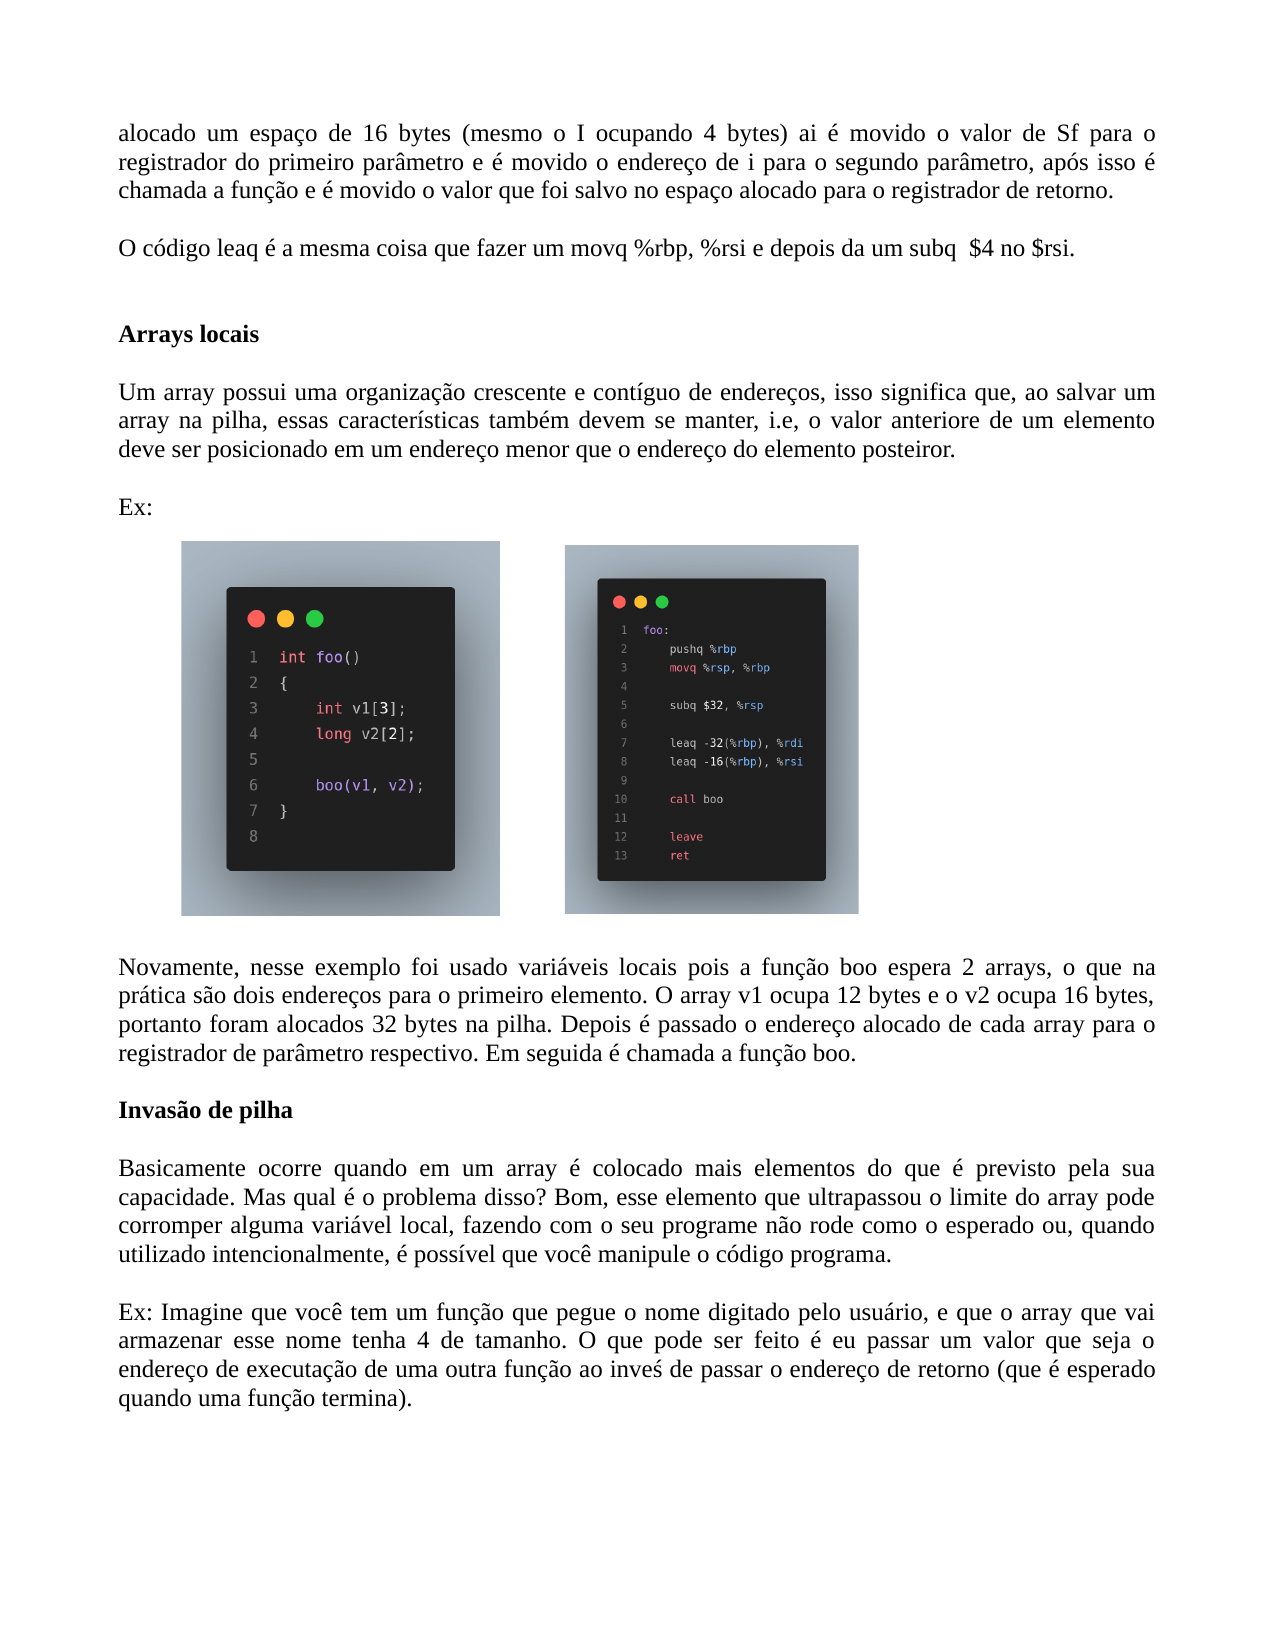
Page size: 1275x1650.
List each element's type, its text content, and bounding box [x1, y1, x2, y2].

text Invasão de pilha [118, 1096, 1157, 1124]
text Ex: [118, 492, 1157, 521]
text Arrays locais [118, 319, 1157, 348]
picture [181, 541, 500, 916]
text Basicamente ocorre quando em um array é colocado mais elementos do que é previsto pela sua capacidade. Mas qual é o problema disso? Bom, esse elemento que ultrapassou o limite do array pode corromper alguma variável local, fazendo com o seu programe não rode como o esperado ou, quando utilizado intencionalmente, é possível que você manipule o código programa. [118, 1153, 1157, 1268]
text Ex: Imagine que você tem um função que pegue o nome digitado pelo usuário, e que o array que vai armazenar esse nome tenha 4 de tamanho. O que pode ser feito é eu passar um valor que seja o endereço de executação de uma outra função ao inveś de passar o endereço de retorno (que é esperado quando uma função termina). [118, 1297, 1157, 1412]
text Um array possui uma organização crescente e contíguo de endereços, isso significa que, ao salvar um array na pilha, essas características também devem se manter, i.e, o valor anteriore de um elemento deve ser posicionado em um endereço menor que o endereço do elemento posteiror. [118, 377, 1157, 463]
text O código leaq é a mesma coisa que fazer um movq %rbp, %rsi e depois da um subq $4 no $rsi. [118, 233, 1157, 262]
text alocado um espaço de 16 bytes (mesmo o I ocupando 4 bytes) ai é movido o valor de Sf para o registrador do primeiro parâmetro e é movido o endereço de i para o segundo parâmetro, após isso é chamada a função e é movido o valor que foi salvo no espaço alocado para o registrador de retorno. [118, 118, 1157, 204]
text Novamente, nesse exemplo foi usado variáveis locais pois a função boo espera 2 arrays, o que na prática são dois endereços para o primeiro elemento. O array v1 ocupa 12 bytes e o v2 ocupa 16 bytes, portanto foram alocados 32 bytes na pilha. Depois é passado o endereço alocado de cada array para o registrador de parâmetro respectivo. Em seguida é chamada a função boo. [118, 952, 1157, 1067]
picture [564, 545, 859, 914]
